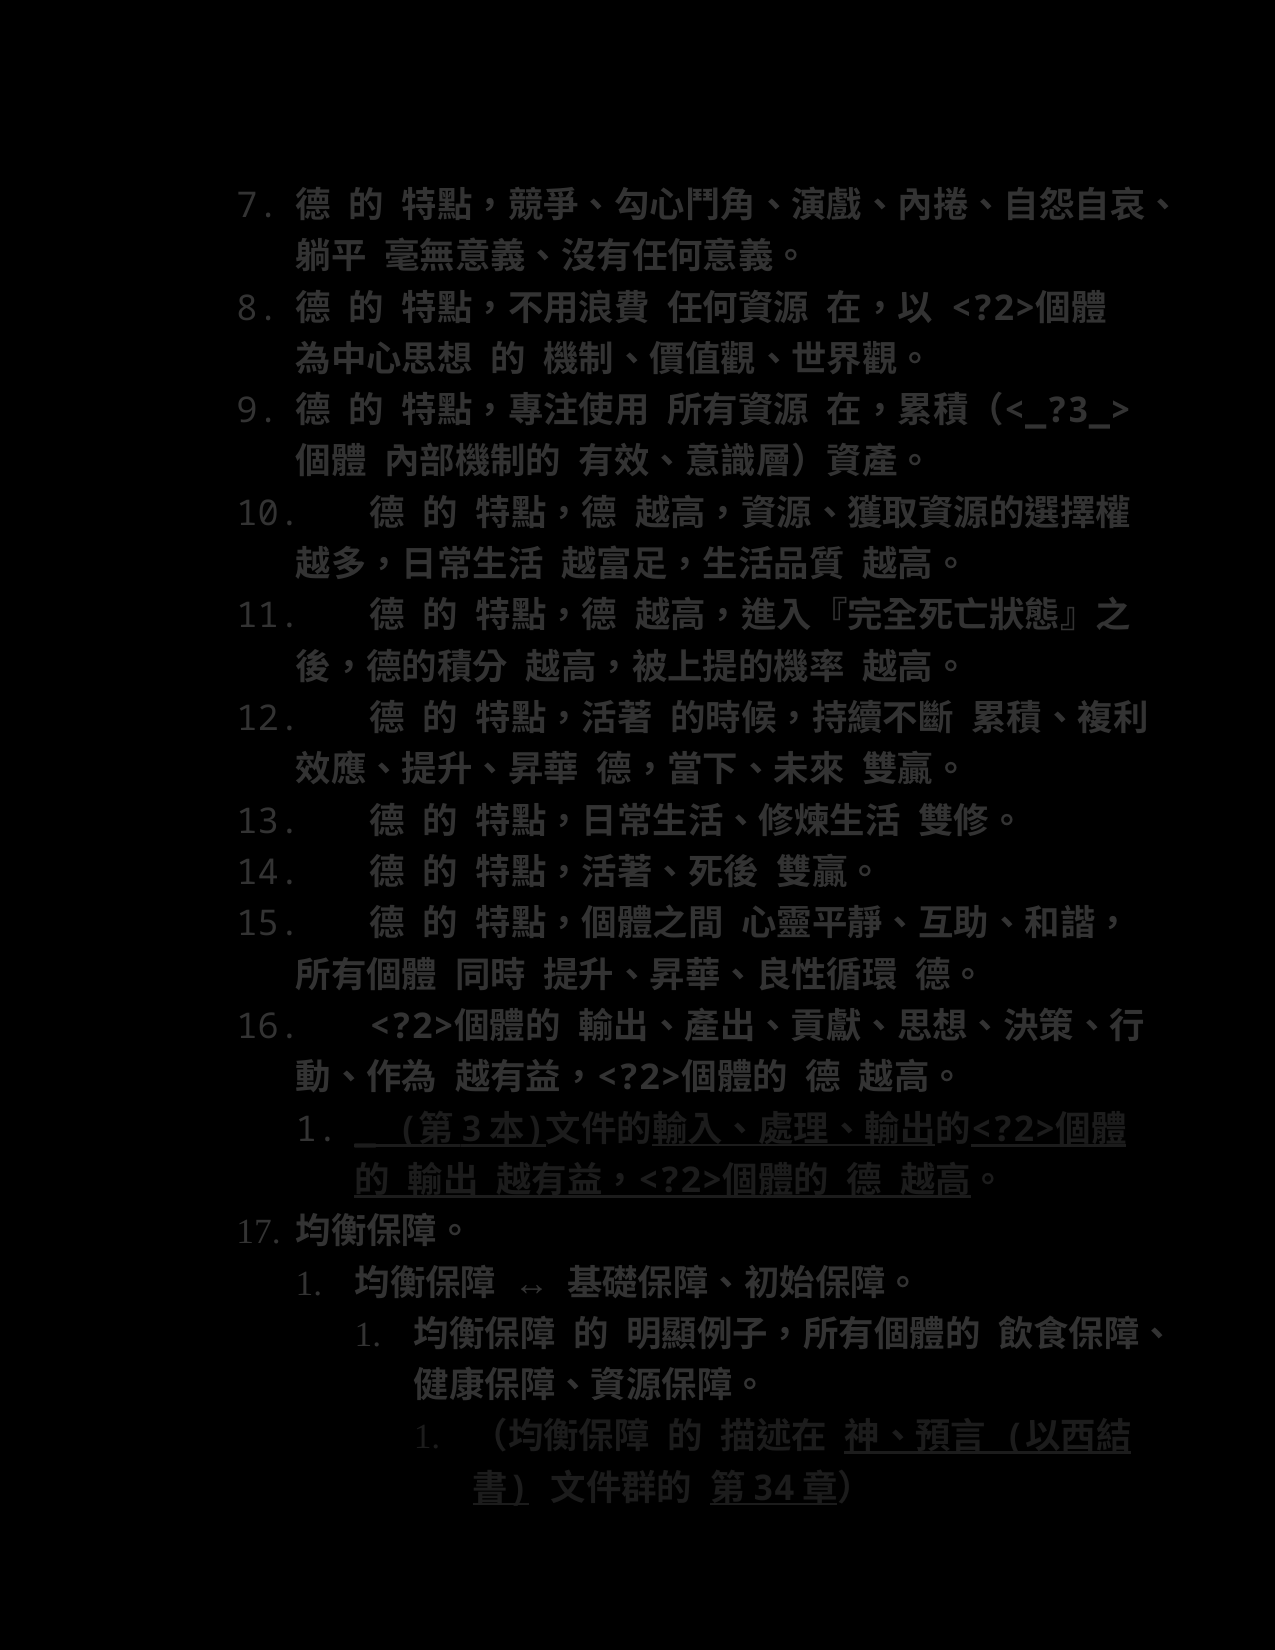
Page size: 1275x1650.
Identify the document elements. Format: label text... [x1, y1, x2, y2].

list <?2>個體的 輸出、產出、貢獻、思想、決策、行動、作為 越有益，<?2>個體的 德 越高。 [236, 997, 1157, 1100]
list 德 的 特點，競爭、勾心鬥角、演戲、內捲、自怨自哀、躺平 毫無意義、沒有任何意義。 [236, 176, 1157, 279]
list 德 的 特點，專注使用 所有資源 在，累積（<_?3_>個體 內部機制的 有效、意識層）資產。 [236, 382, 1157, 484]
list 德 的 特點，個體之間 心靈平靜、互助、和諧，所有個體 同時 提升、昇華、良性循環 德。 [236, 895, 1157, 997]
list 德 的 特點，德 越高，進入『完全死亡狀態』之後，德的積分 越高，被上提的機率 越高。 [236, 587, 1157, 689]
list 德 的 特點，德 越高，資源、獲取資源的選擇權 越多，日常生活 越富足，生活品質 越高。 [236, 484, 1157, 587]
list 均衡保障。 [236, 1203, 1157, 1254]
list 均衡保障 ↔ 基礎保障、初始保障。 [295, 1254, 1157, 1305]
list （均衡保障 的 描述在 神、預言 (以西結書) 文件群的 第34章） [413, 1408, 1157, 1510]
list 德 的 特點，活著 的時候，持續不斷 累積、複利效應、提升、昇華 德，當下、未來 雙贏。 [236, 689, 1157, 792]
list 德 的 特點，不用浪費 任何資源 在，以 <?2>個體 為中心思想 的 機制、價值觀、世界觀。 [236, 279, 1157, 382]
list 德 的 特點，活著、死後 雙贏。 [236, 843, 1157, 895]
list 德 的 特點，日常生活、修煉生活 雙修。 [236, 792, 1157, 843]
list _ (第3本)文件的輸入、處理、輸出的<?2>個體的 輸出 越有益，<?2>個體的 德 越高。 [295, 1100, 1157, 1203]
list 均衡保障 的 明顯例子，所有個體的 飲食保障、健康保障、資源保障。 [354, 1305, 1157, 1408]
